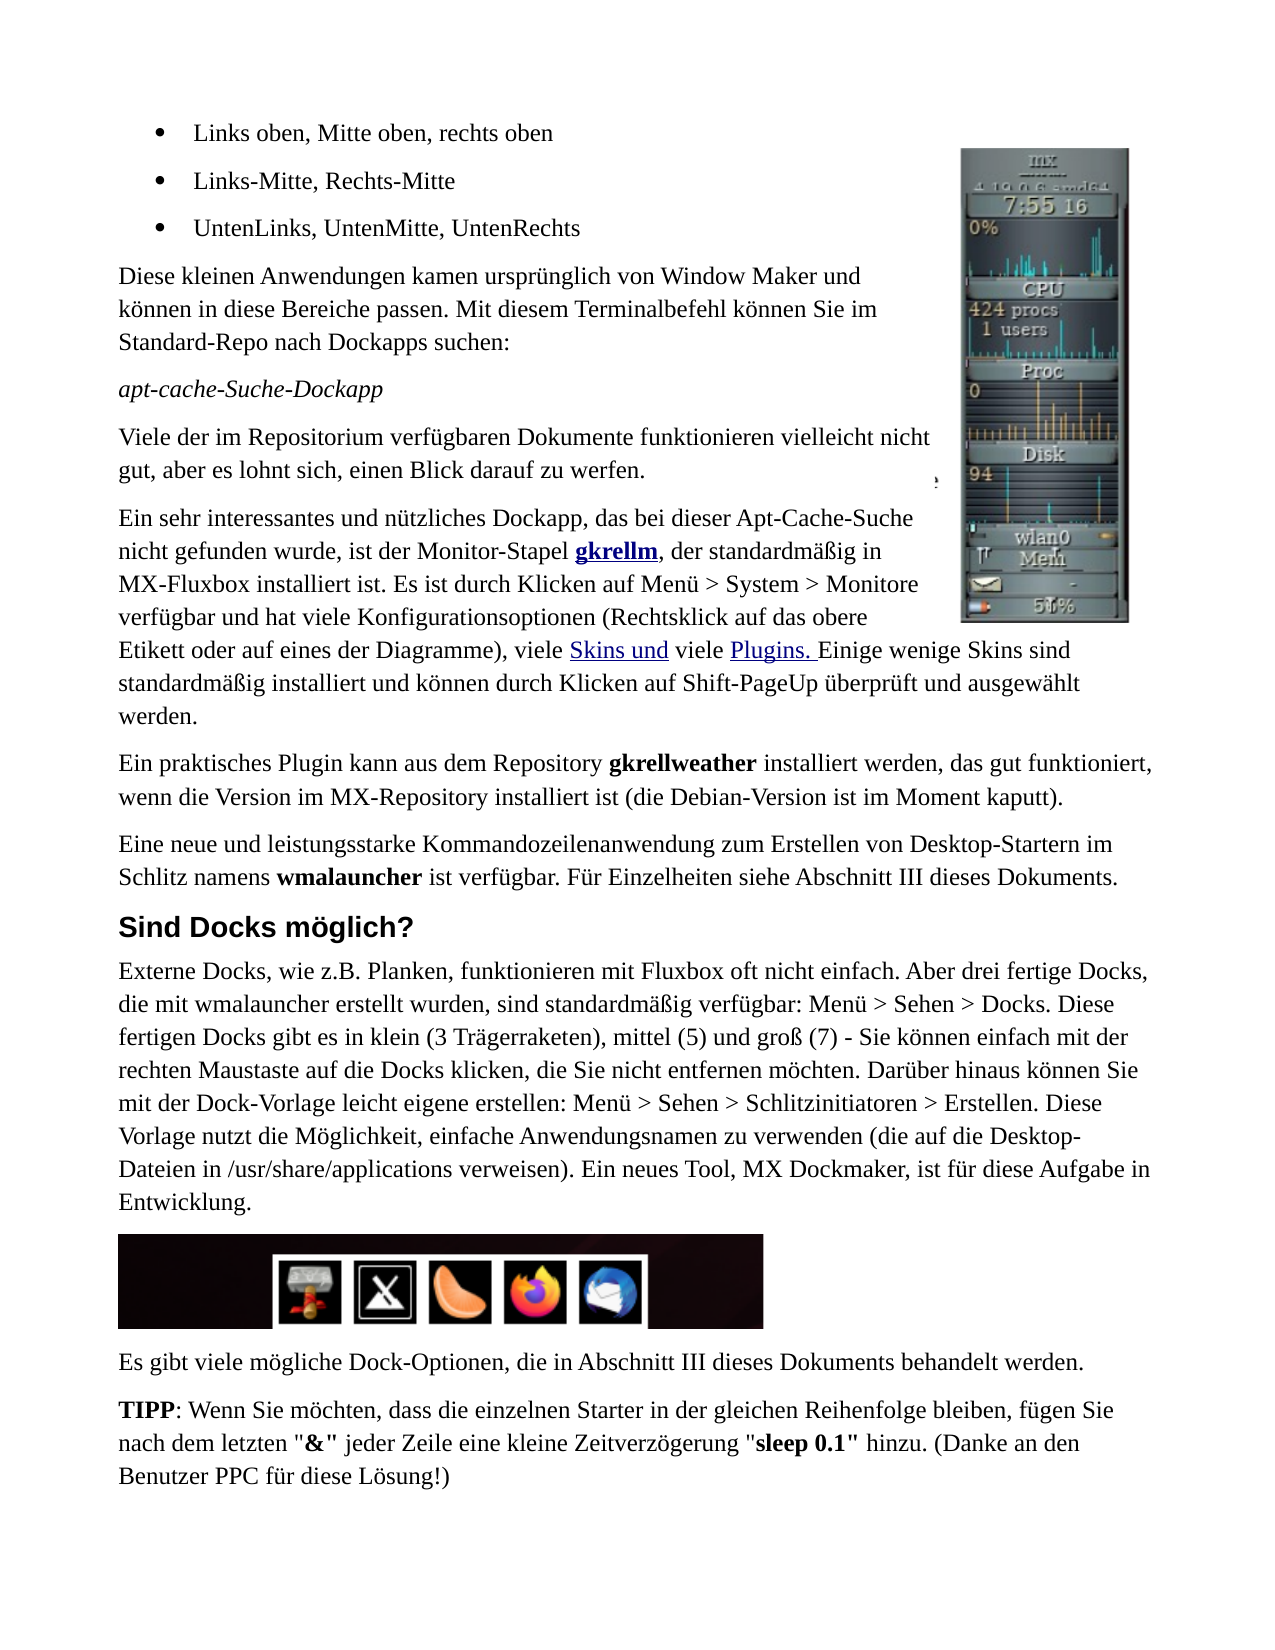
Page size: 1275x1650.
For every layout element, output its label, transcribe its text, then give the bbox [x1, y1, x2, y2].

list Links oben, Mitte oben, rechts oben [156, 118, 1157, 147]
text Ein sehr interessantes und nützliches Dockapp, das bei dieser Apt-Cache-Suche nicht gefunden wurde, ist der Monitor-Stapel gkrellm, der standardmäßig in MX-Fluxbox installiert ist. Es ist durch Klicken auf Menü > System > Monitore verfügbar und hat viele Konfigurationsoptionen (Rechtsklick auf das obere Etikett oder auf eines der Diagramme), viele Skins und viele Plugins. Einige wenige Skins sind standardmäßig installiert und können durch Klicken auf Shift-PageUp überprüft und ausgewählt werden. [118, 503, 1157, 730]
subtitle Sind Docks möglich? [118, 910, 1157, 943]
picture [934, 130, 1144, 632]
text Viele der im Repositorium verfügbaren Dokumente funktionieren vielleicht nicht gut, aber es lohnt sich, einen Blick darauf zu werfen. [118, 422, 934, 484]
text apt-cache-Suche-Dockapp [118, 374, 934, 403]
list Links-Mitte, Rechts-Mitte [156, 166, 934, 194]
text Diese kleinen Anwendungen kamen ursprünglich von Window Maker und können in diese Bereiche passen. Mit diesem Terminalbefehl können Sie im Standard-Repo nach Dockapps suchen: [118, 261, 934, 356]
text Ein praktisches Plugin kann aus dem Repository gkrellweather installiert werden, das gut funktioniert, wenn die Version im MX-Repository installiert ist (die Debian-Version ist im Moment kaputt). [118, 748, 1157, 810]
list UntenLinks, UntenMitte, UntenRechts [156, 213, 934, 242]
text Eine neue und leistungsstarke Kommandozeilenanwendung zum Erstellen von Desktop-Startern im Schlitz namens wmalauncher ist verfügbar. Für Einzelheiten siehe Abschnitt III dieses Dokuments. [118, 829, 1157, 891]
text Es gibt viele mögliche Dock-Optionen, die in Abschnitt III dieses Dokuments behandelt werden. [118, 1347, 1157, 1376]
text TIPP: Wenn Sie möchten, dass die einzelnen Starter in der gleichen Reihenfolge bleiben, fügen Sie nach dem letzten "&" jeder Zeile eine kleine Zeitverzögerung "sleep 0.1" hinzu. (Danke an den Benutzer PPC für diese Lösung!) [118, 1395, 1157, 1489]
text Externe Docks, wie z.B. Planken, funktionieren mit Fluxbox oft nicht einfach. Aber drei fertige Docks, die mit wmalauncher erstellt wurden, sind standardmäßig verfügbar: Menü > Sehen > Docks. Diese fertigen Docks gibt es in klein (3 Trägerraketen), mittel (5) und groß (7) - Sie können einfach mit der rechten Maustaste auf die Docks klicken, die Sie nicht entfernen möchten. Darüber hinaus können Sie mit der Dock-Vorlage leicht eigene erstellen: Menü > Sehen > Schlitzinitiatoren > Erstellen. Diese Vorlage nutzt die Möglichkeit, einfache Anwendungsnamen zu verwenden (die auf die Desktop-Dateien in /usr/share/applications verweisen). Ein neues Tool, MX Dockmaker, ist für diese Aufgabe in Entwicklung. [118, 956, 1157, 1216]
picture [118, 1234, 764, 1329]
